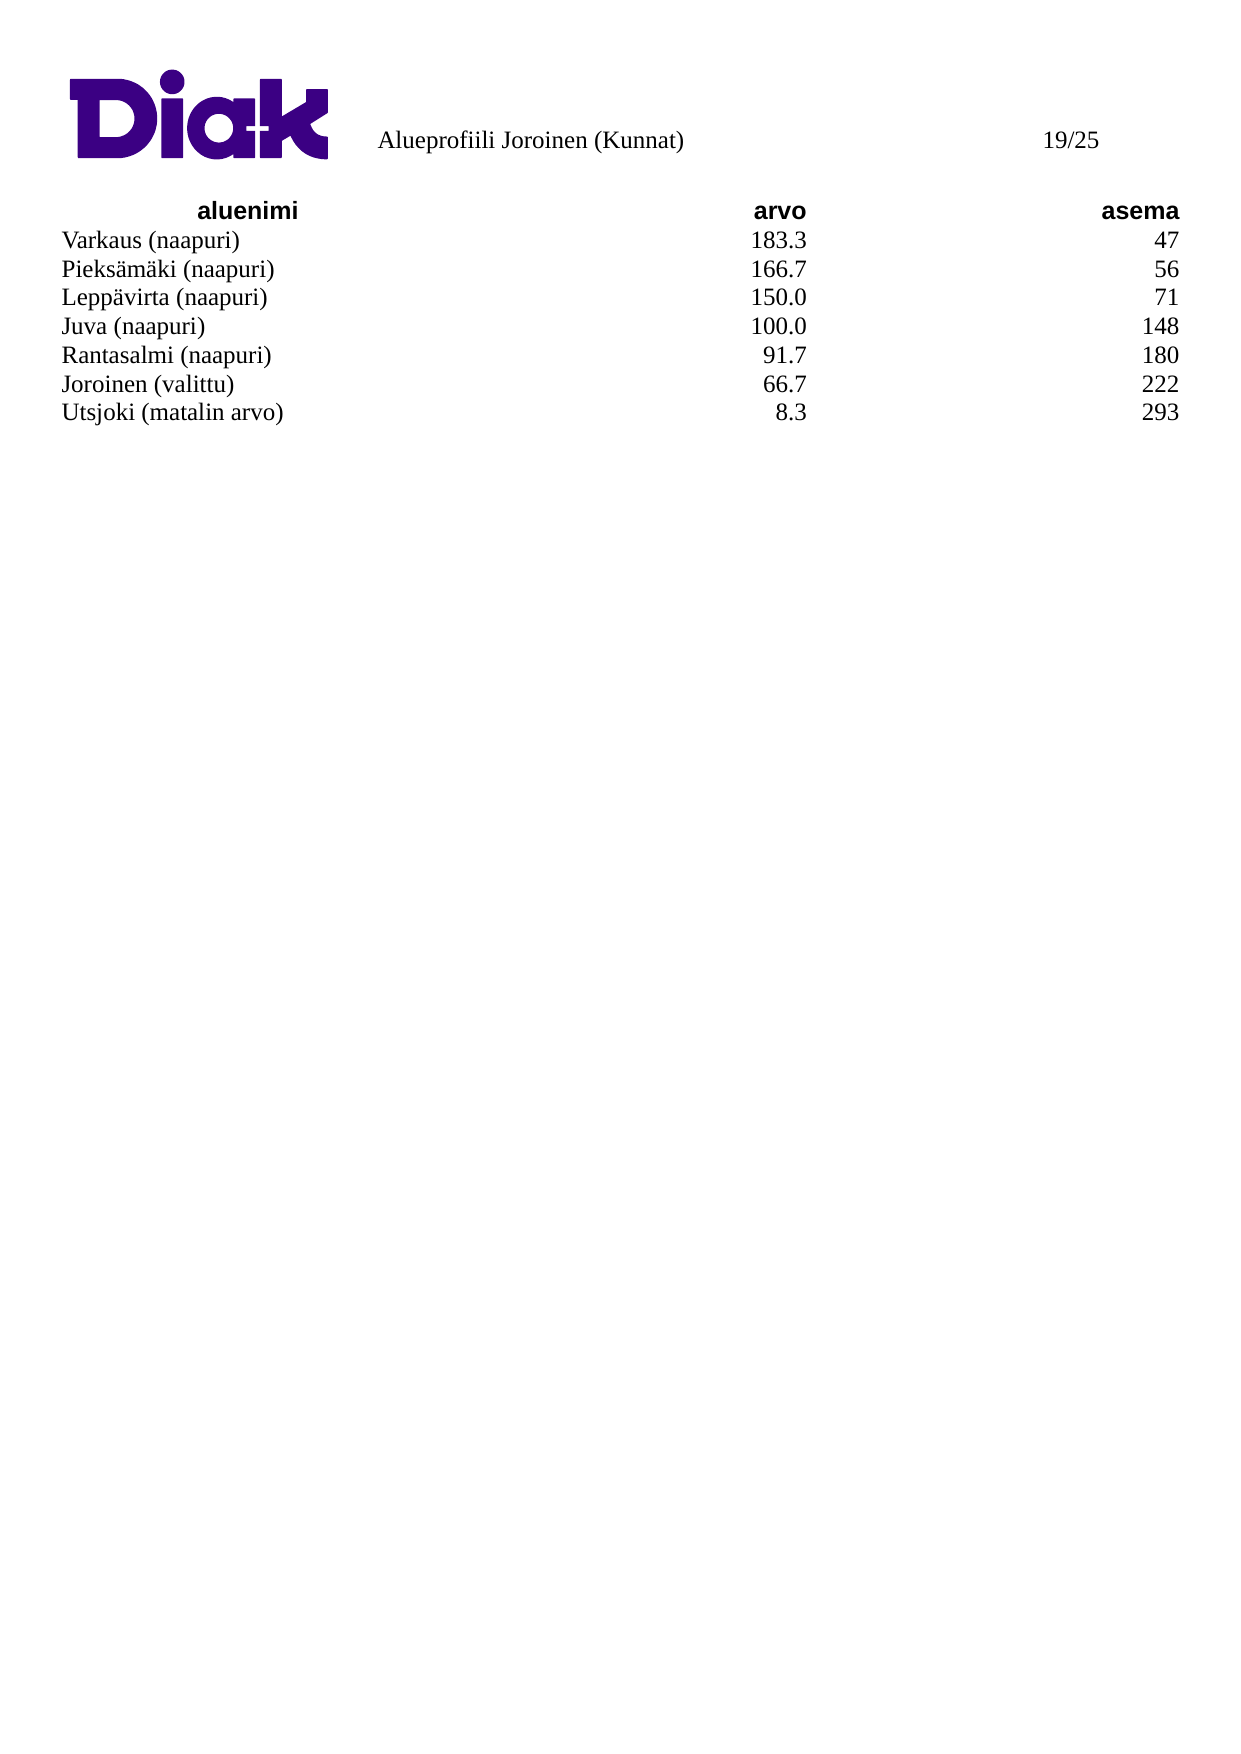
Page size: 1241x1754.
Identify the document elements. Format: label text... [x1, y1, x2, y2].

table_cell 71 [806, 283, 1179, 311]
table_cell Rantasalmi (naapuri) [61, 340, 434, 369]
table_cell Juva (naapuri) [61, 311, 434, 340]
table_cell 100.0 [434, 311, 806, 340]
table_cell 150.0 [434, 283, 806, 311]
table_cell 180 [806, 340, 1179, 369]
table_header arvo [434, 196, 806, 225]
table_cell 56 [806, 254, 1179, 282]
table_cell Pieksämäki (naapuri) [61, 254, 434, 282]
table_cell 91.7 [434, 340, 806, 369]
table_cell Utsjoki (matalin arvo) [61, 398, 434, 426]
table_header asema [806, 196, 1179, 225]
table_cell 166.7 [434, 254, 806, 282]
table_cell Leppävirta (naapuri) [61, 283, 434, 311]
table_cell 8.3 [434, 398, 806, 426]
table_cell 66.7 [434, 369, 806, 397]
table_cell 148 [806, 311, 1179, 340]
table_cell 47 [806, 225, 1179, 254]
table_cell Varkaus (naapuri) [61, 225, 434, 254]
table_header aluenimi [61, 196, 434, 225]
table_cell 222 [806, 369, 1179, 397]
table_cell 293 [806, 398, 1179, 426]
table_cell 183.3 [434, 225, 806, 254]
table_cell Joroinen (valittu) [61, 369, 434, 397]
